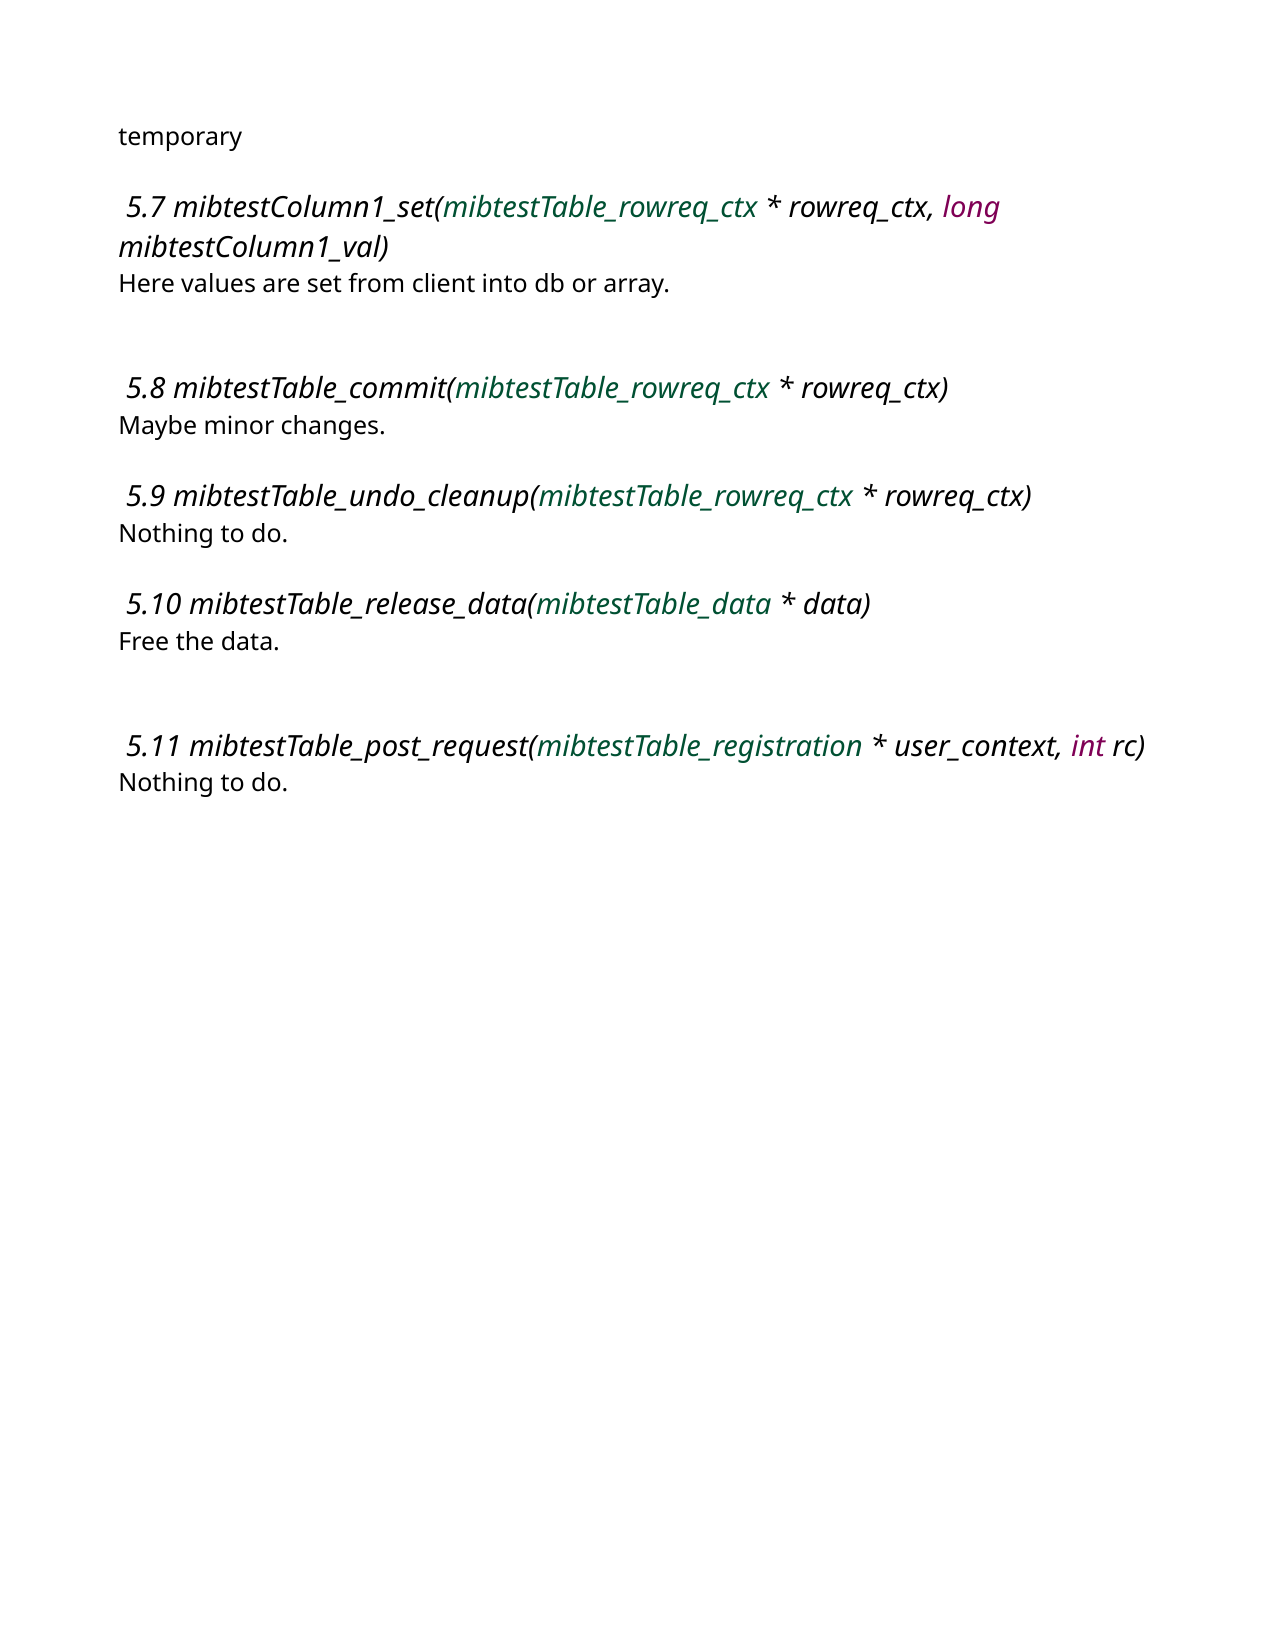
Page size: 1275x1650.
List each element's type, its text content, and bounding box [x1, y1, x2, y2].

text Here values are set from client into db or array. [118, 266, 1157, 300]
text Maybe minor changes. [118, 407, 1157, 442]
text Nothing to do. [118, 515, 1157, 549]
subtitle mibtestTable_undo_cleanup(mibtestTable_rowreq_ctx * rowreq_ctx) [118, 476, 1157, 515]
text Free the data. [118, 623, 1157, 657]
text temporary [118, 118, 1157, 152]
subtitle mibtestTable_release_data(mibtestTable_data * data) [118, 583, 1157, 623]
text Nothing to do. [118, 765, 1157, 799]
subtitle mibtestTable_post_request(mibtestTable_registration * user_context, int rc) [118, 725, 1157, 765]
subtitle mibtestTable_commit(mibtestTable_rowreq_ctx * rowreq_ctx) [118, 368, 1157, 407]
subtitle mibtestColumn1_set(mibtestTable_rowreq_ctx * rowreq_ctx, long mibtestColumn1_val) [118, 186, 1157, 266]
